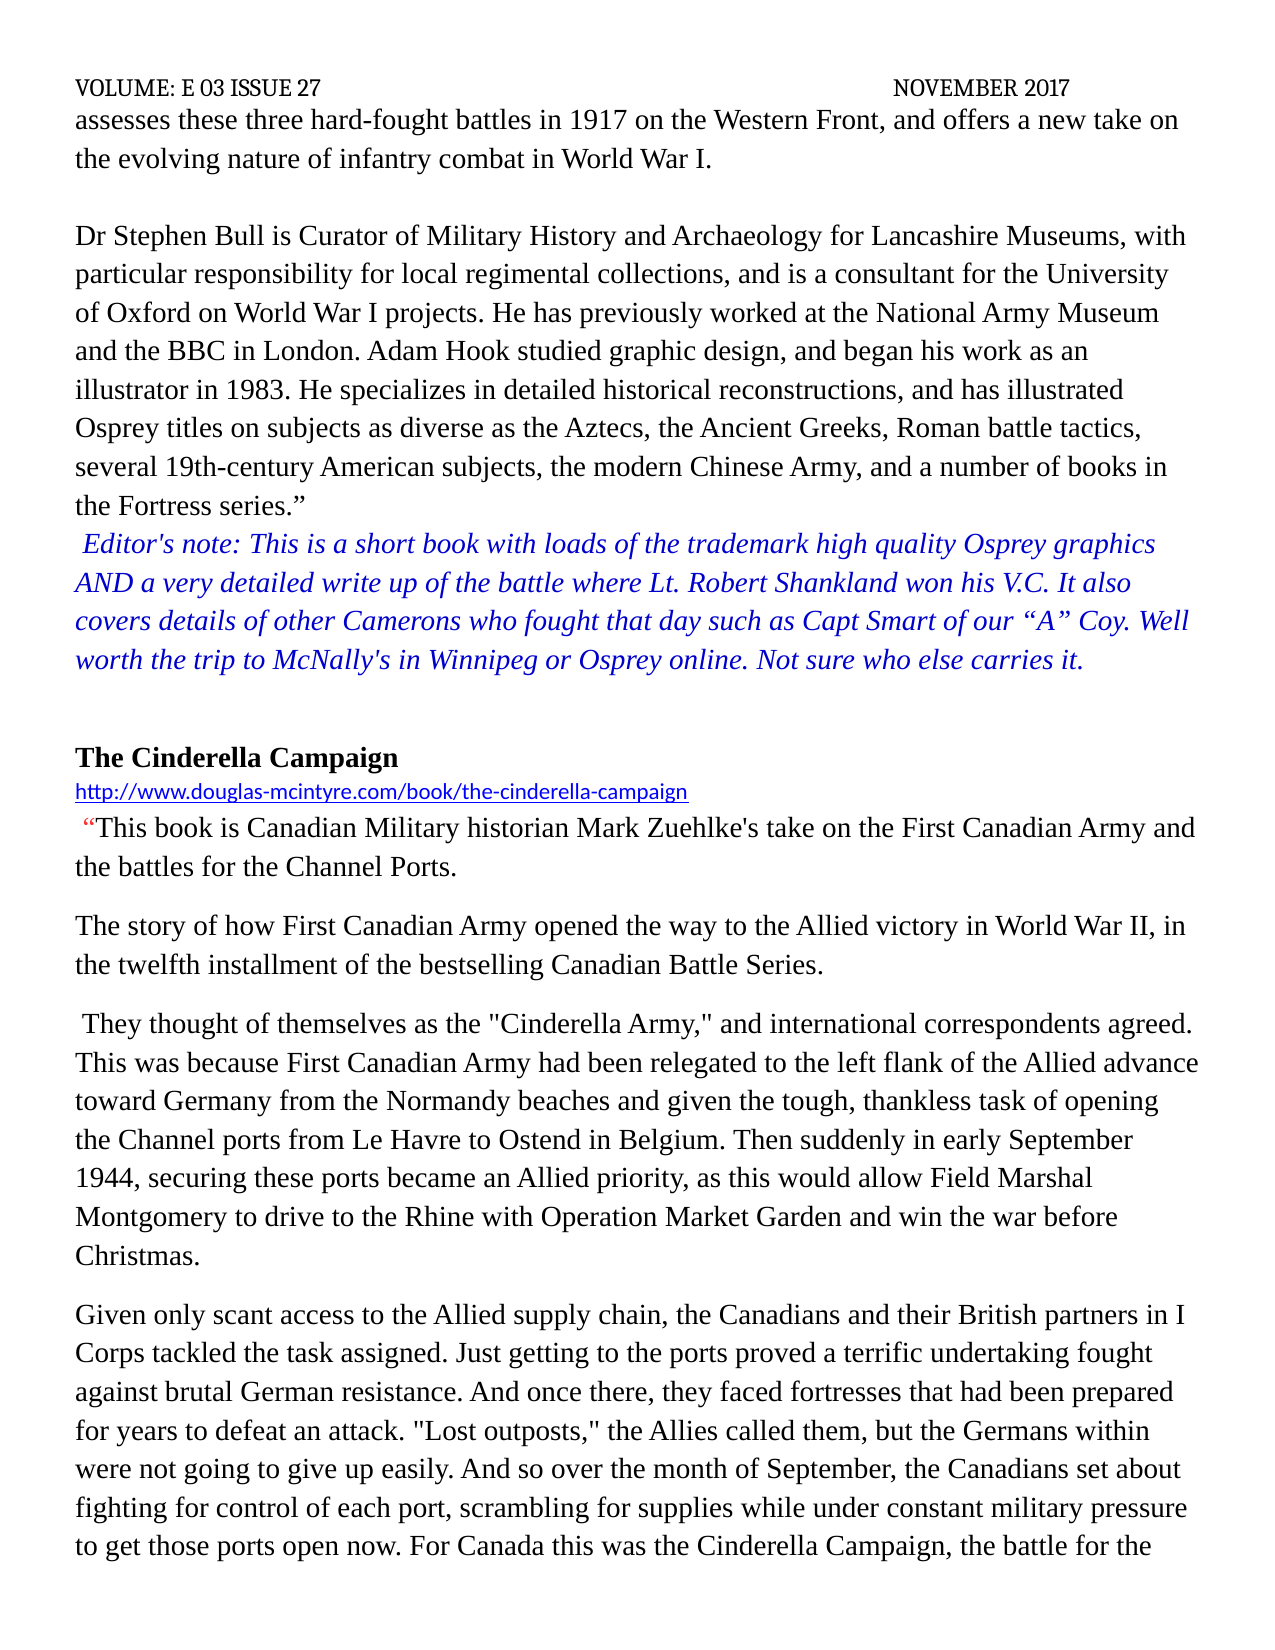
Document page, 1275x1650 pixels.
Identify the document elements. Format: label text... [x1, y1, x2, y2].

text Given only scant access to the Allied supply chain, the Canadians and their British partners in I Corps tackled the task assigned. Just getting to the ports proved a terrific undertaking fought against brutal German resistance. And once there, they faced fortresses that had been prepared for years to defeat an attack. "Lost outposts," the Allies called them, but the Germans within were not going to give up easily. And so over the month of September, the Canadians set about fighting for control of each port, scrambling for supplies while under constant military pressure to get those ports open now. For Canada this was the Cinderella Campaign, the battle for the [75, 1297, 1200, 1562]
text assesses these three hard-fought battles in 1917 on the Western Front, and offers a new take on the evolving nature of infantry combat in World War I. Dr Stephen Bull is Curator of Military History and Archaeology for Lancashire Museums, with particular responsibility for local regimental collections, and is a consultant for the University of Oxford on World War I projects. He has previously worked at the National Army Museum and the BBC in London. Adam Hook studied graphic design, and began his work as an illustrator in 1983. He specializes in detailed historical reconstructions, and has illustrated Osprey titles on subjects as diverse as the Aztecs, the Ancient Greeks, Roman battle tactics, several 19th-century American subjects, the modern Chinese Army, and a number of books in the Fortress series.” Editor's note: This is a short book with loads of the trademark high quality Osprey graphics AND a very detailed write up of the battle where Lt. Robert Shankland won his V.C. It also covers details of other Camerons who fought that day such as Capt Smart of our “A” Coy. Well worth the trip to McNally's in Winnipeg or Osprey online. Not sure who else carries it. [75, 102, 1200, 675]
text The Cinderella Campaign http://www.douglas-mcintyre.com/book/the-cinderella-campaign “This book is Canadian Military historian Mark Zuehlke's take on the First Canadian Army and the battles for the Channel Ports. [75, 701, 1200, 883]
text They thought of themselves as the "Cinderella Army," and international correspondents agreed. This was because First Canadian Army had been relegated to the left flank of the Allied advance toward Germany from the Normandy beaches and given the tough, thankless task of opening the Channel ports from Le Havre to Ostend in Belgium. Then suddenly in early September 1944, securing these ports became an Allied priority, as this would allow Field Marshal Montgomery to drive to the Rhine with Operation Market Garden and win the war before Christmas. [75, 1006, 1200, 1271]
text The story of how First Canadian Army opened the way to the Allied victory in World War II, in the twelfth installment of the bestselling Canadian Battle Series. [75, 908, 1200, 981]
